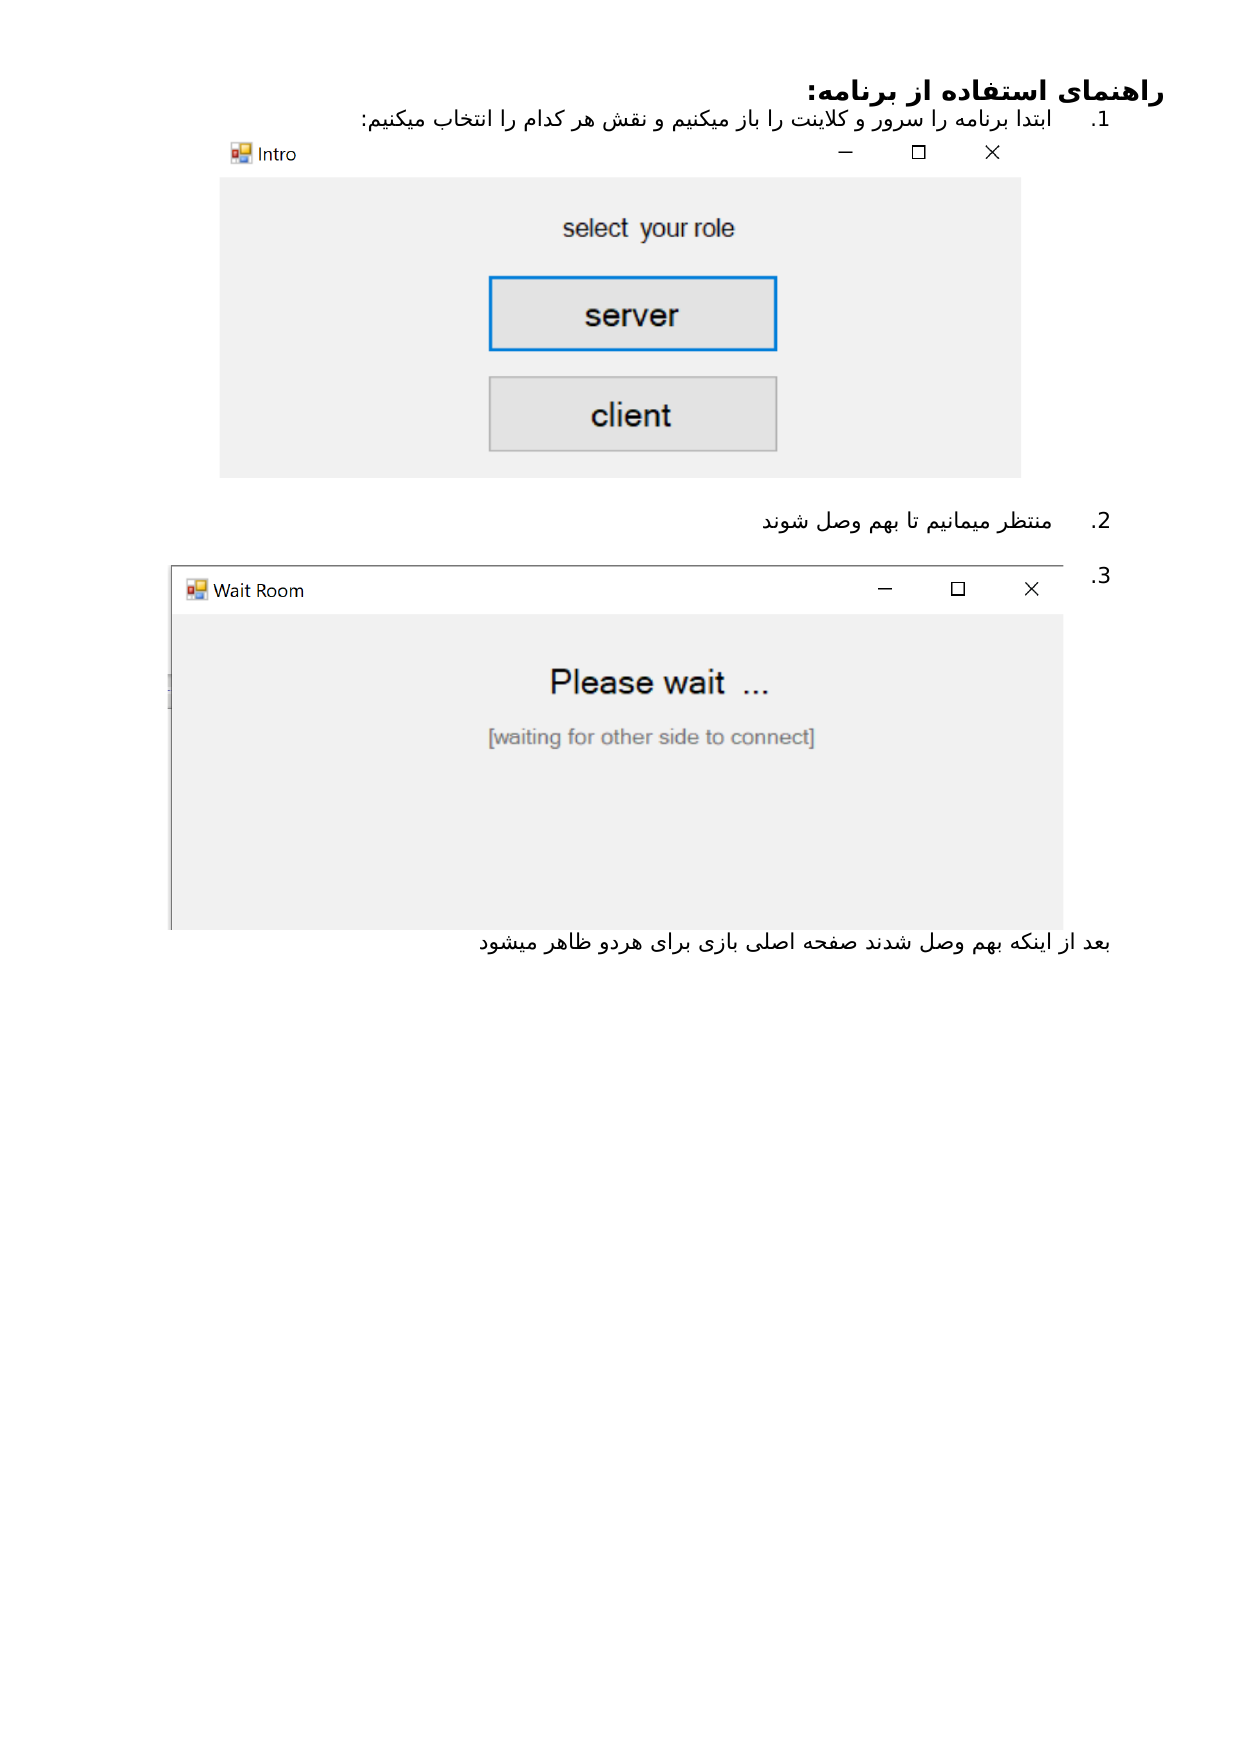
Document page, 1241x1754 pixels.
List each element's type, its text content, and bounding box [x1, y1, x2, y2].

picture [219, 132, 1022, 478]
list ابتدا برنامه را سرور و کلاینت را باز میکنیم و نقش هر کدام را انتخاب میکنیم: [75, 107, 1090, 132]
list بعد از اینکه بهم وصل شدند صفحه اصلی بازی برای هردو ظاهر میشود [75, 563, 1090, 955]
text راهنمای استفاده از برنامه: [75, 75, 1165, 107]
list منتظر میمانیم تا بهم وصل شوند [75, 508, 1090, 533]
picture [167, 565, 1064, 930]
